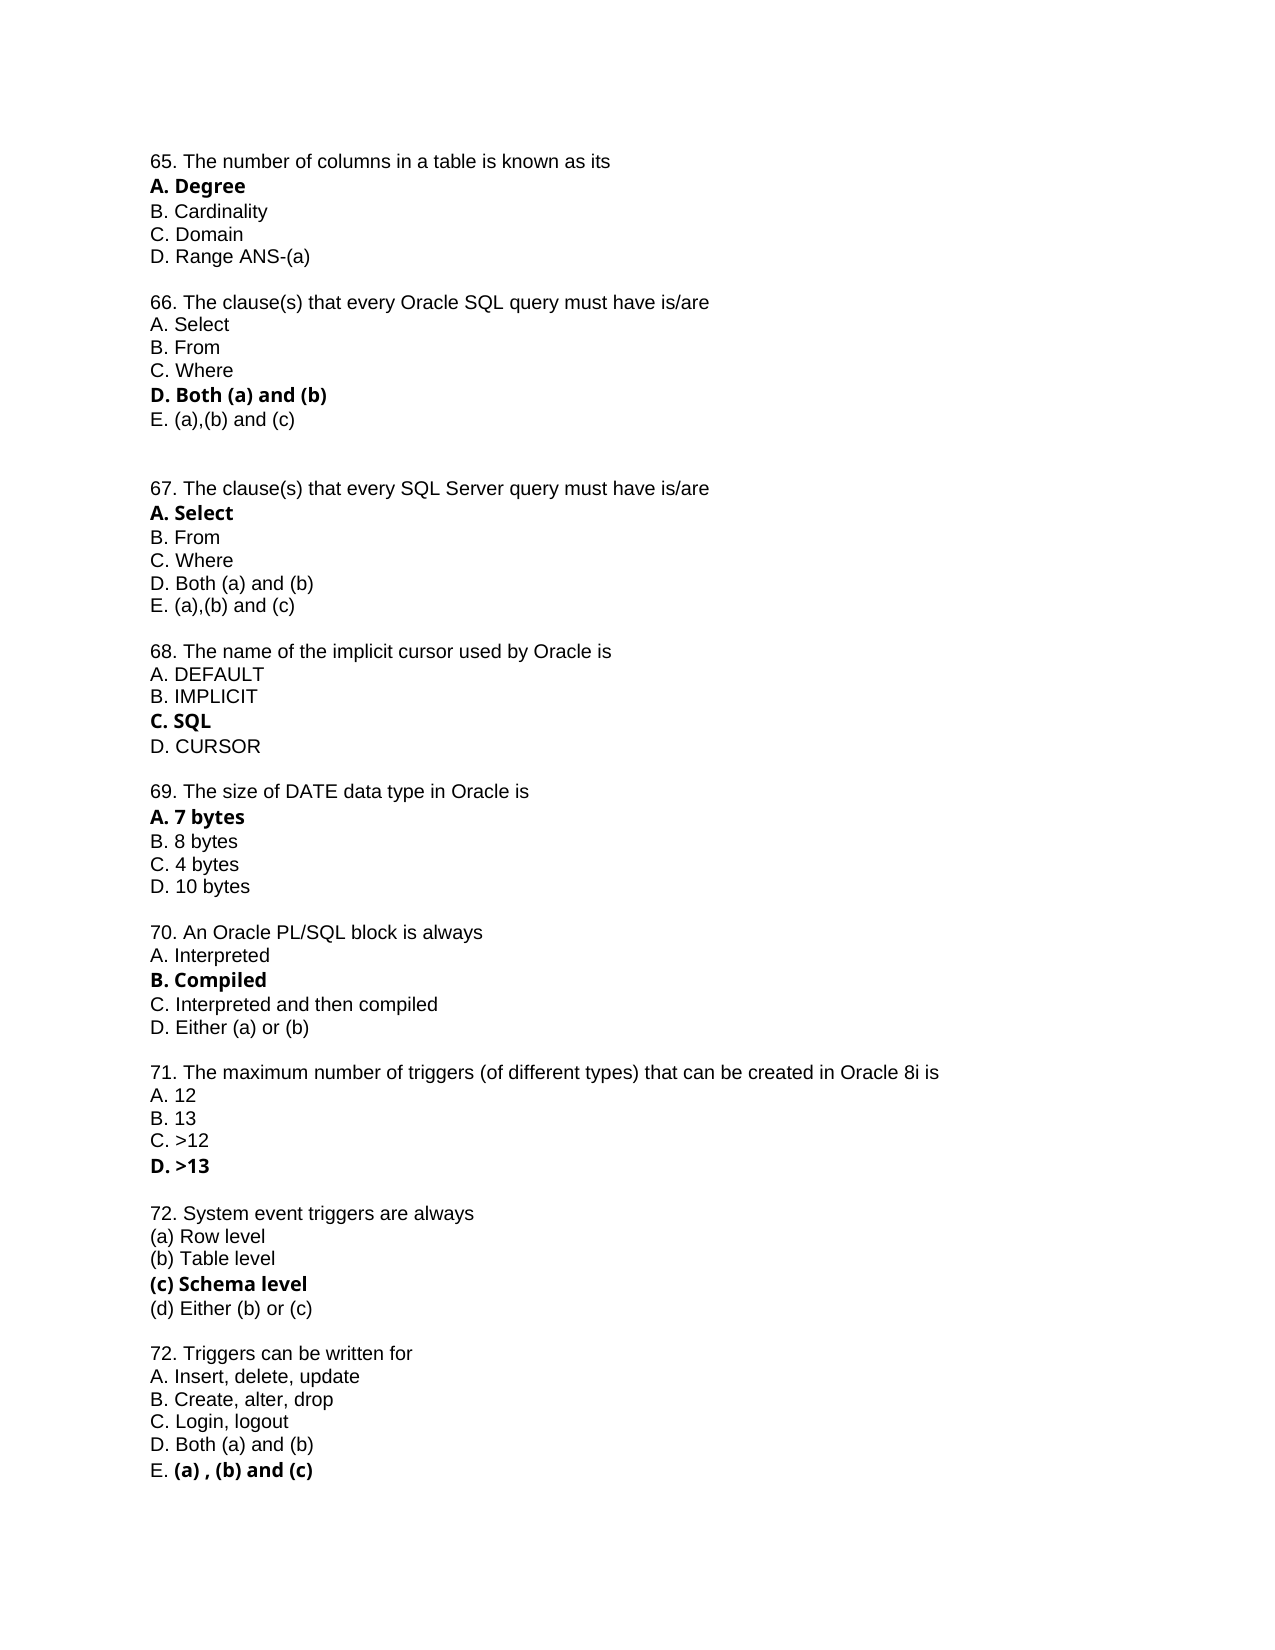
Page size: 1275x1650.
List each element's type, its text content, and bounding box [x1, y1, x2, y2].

text A. DEFAULT [150, 662, 1125, 685]
text C. Where [150, 359, 1125, 381]
text (a) Row level [150, 1224, 1125, 1247]
text A. Select [150, 499, 1125, 526]
text D. Range ANS-(a) [150, 245, 1125, 268]
text C. Interpreted and then compiled [150, 993, 1125, 1016]
text 71. The maximum number of triggers (of different types) that can be created in Oracle 8i is [150, 1061, 1125, 1084]
text D. Both (a) and (b) [150, 381, 1125, 408]
text A. Degree [150, 173, 1125, 200]
text C. Login, logout [150, 1410, 1125, 1433]
text A. Select [150, 313, 1125, 336]
text A. 7 bytes [150, 803, 1125, 830]
text B. Cardinality [150, 200, 1125, 222]
text B. From [150, 336, 1125, 359]
text (d) Either (b) or (c) [150, 1297, 1125, 1319]
text 72. System event triggers are always [150, 1202, 1125, 1224]
text B. Create, alter, drop [150, 1388, 1125, 1410]
text C. Where [150, 549, 1125, 572]
text C. >12 [150, 1129, 1125, 1152]
text B. From [150, 526, 1125, 549]
text B. IMPLICIT [150, 685, 1125, 708]
text D. 10 bytes [150, 875, 1125, 898]
text 70. An Oracle PL/SQL block is always [150, 921, 1125, 943]
text D. Either (a) or (b) [150, 1016, 1125, 1038]
text D. >13 [150, 1152, 1125, 1179]
text A. Insert, delete, update [150, 1365, 1125, 1388]
text D. CURSOR [150, 735, 1125, 757]
text B. 13 [150, 1107, 1125, 1129]
text 72. Triggers can be written for [150, 1342, 1125, 1365]
text A. 12 [150, 1084, 1125, 1107]
text (b) Table level [150, 1247, 1125, 1270]
text E. (a) , (b) and (c) [150, 1456, 1125, 1483]
text E. (a),(b) and (c) [150, 594, 1125, 617]
text A. Interpreted [150, 943, 1125, 966]
text 69. The size of DATE data type in Oracle is [150, 780, 1125, 803]
text D. Both (a) and (b) [150, 1433, 1125, 1456]
text C. SQL [150, 708, 1125, 735]
text 67. The clause(s) that every SQL Server query must have is/are [150, 476, 1125, 499]
text 66. The clause(s) that every Oracle SQL query must have is/are [150, 291, 1125, 313]
text 68. The name of the implicit cursor used by Oracle is [150, 640, 1125, 662]
text 65. The number of columns in a table is known as its [150, 150, 1125, 173]
text C. Domain [150, 222, 1125, 245]
text B. Compiled [150, 966, 1125, 993]
text (c) Schema level [150, 1270, 1125, 1297]
text D. Both (a) and (b) [150, 572, 1125, 594]
text C. 4 bytes [150, 853, 1125, 875]
text E. (a),(b) and (c) [150, 408, 1125, 431]
text B. 8 bytes [150, 830, 1125, 853]
